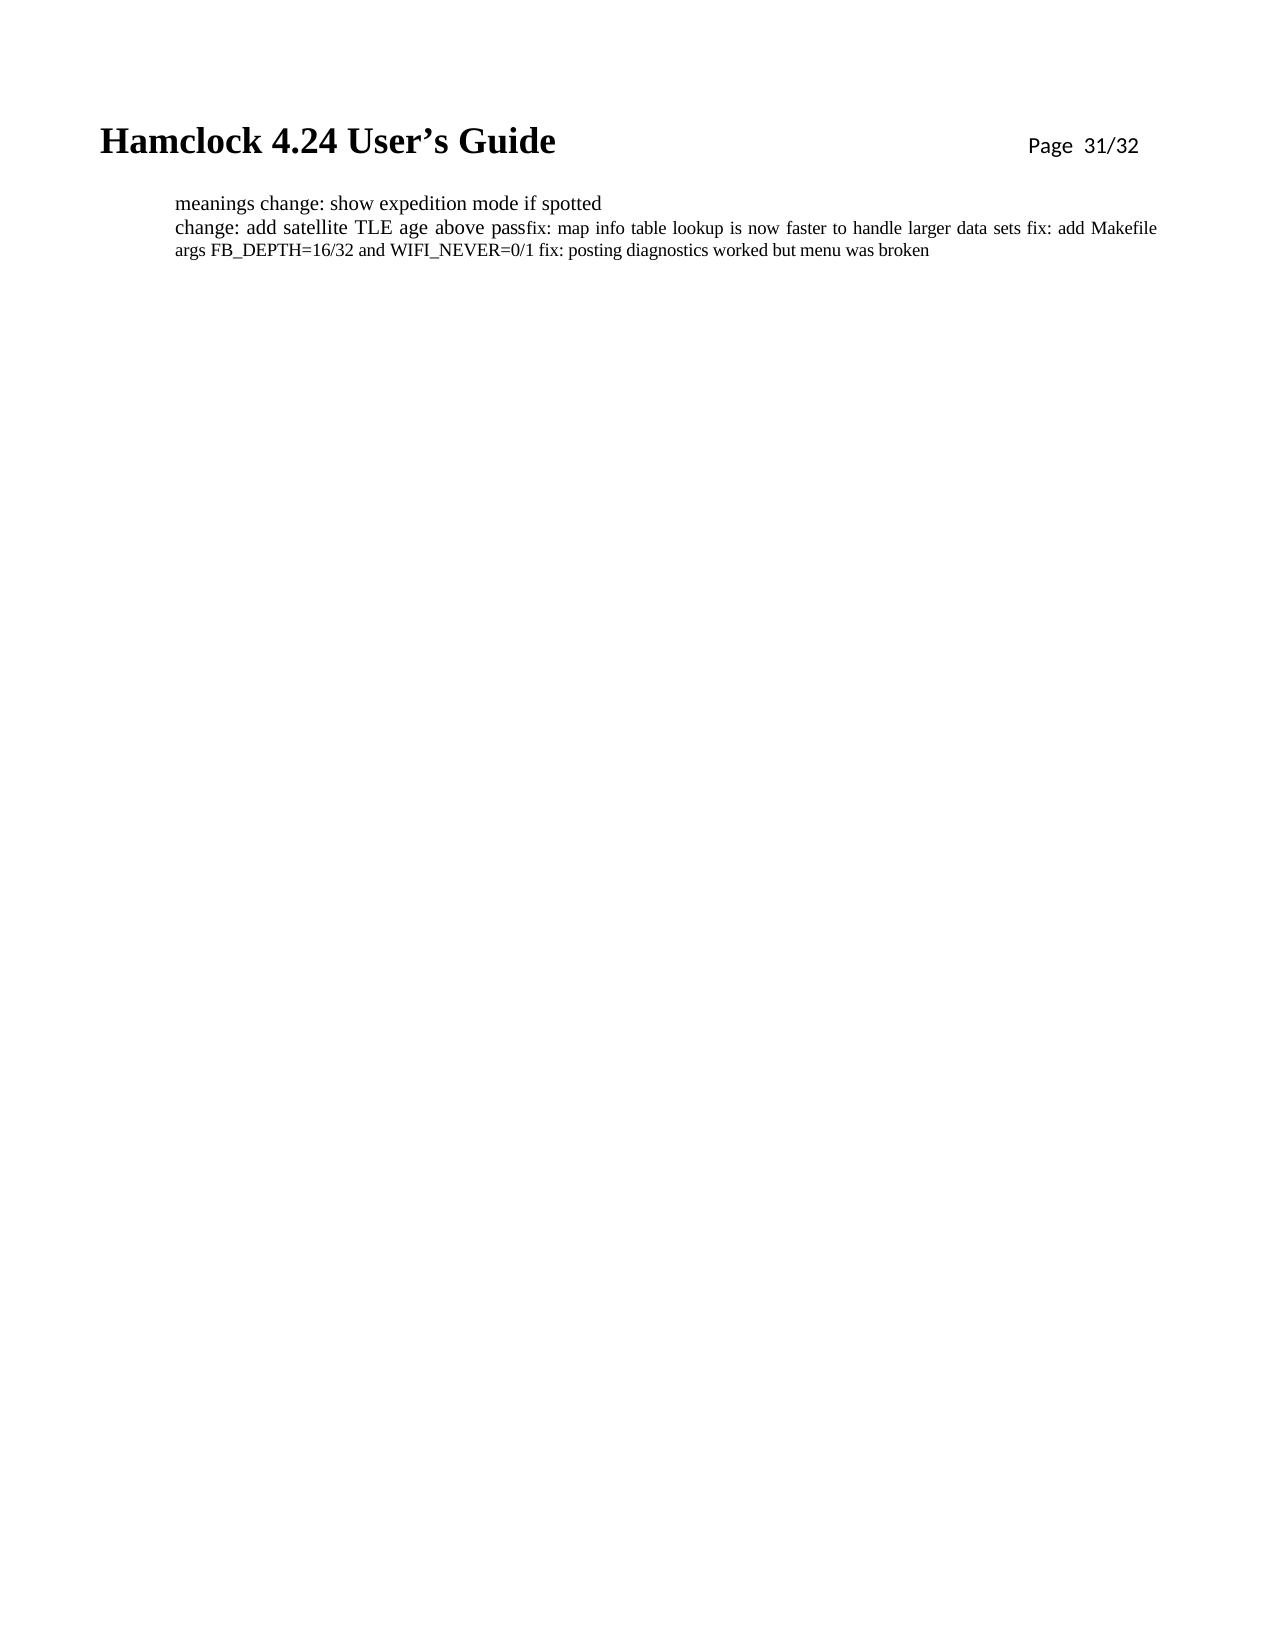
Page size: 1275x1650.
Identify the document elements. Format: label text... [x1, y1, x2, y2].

text meanings change: show expedition mode if spotted [175, 191, 791, 215]
text change: add satellite TLE age above passfix: map info table lookup is now faster to handle larger data sets fix: add Makefile args FB_DEPTH=16/32 and WIFI_NEVER=0/1 fix: posting diagnostics worked but menu was broken [175, 215, 1157, 261]
